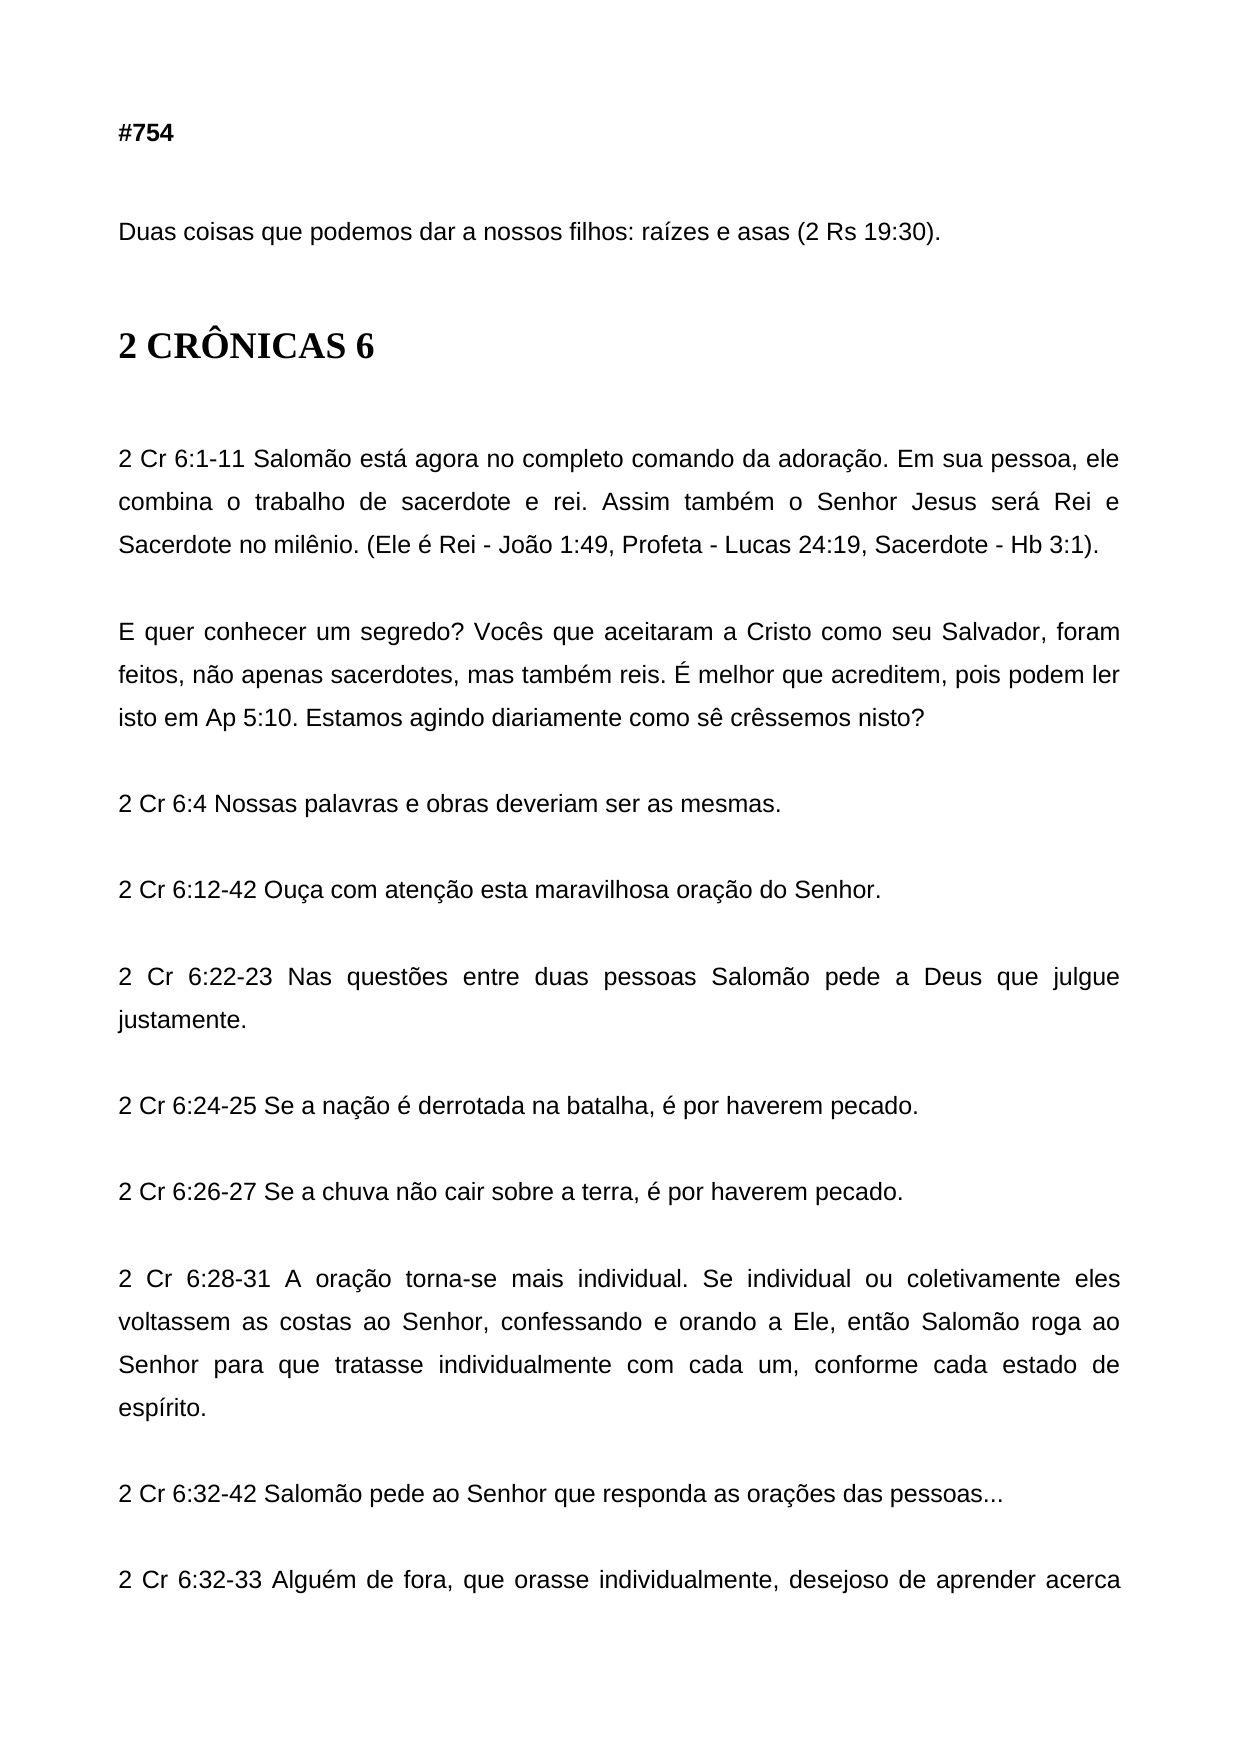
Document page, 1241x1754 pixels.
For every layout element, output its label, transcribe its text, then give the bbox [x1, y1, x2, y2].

subtitle 2 CRÔNICAS 6 [118, 324, 1122, 367]
text 2 Cr 6:26-27 Se a chuva não cair sobre a terra, é por haverem pecado. [118, 1177, 1122, 1206]
subtitle #754 [118, 118, 1122, 147]
text 2 Cr 6:22-23 Nas questões entre duas pessoas Salomão pede a Deus que julgue justamente. [118, 962, 1122, 1034]
text 2 Cr 6:28-31 A oração torna-se mais individual. Se individual ou coletivamente eles voltassem as costas ao Senhor, confessando e orando a Ele, então Salomão roga ao Senhor para que tratasse individualmente com cada um, conforme cada estado de espírito. [118, 1264, 1122, 1422]
text Duas coisas que podemos dar a nossos filhos: raízes e asas (2 Rs 19:30). [118, 217, 1122, 246]
text 2 Cr 6:32-42 Salomão pede ao Senhor que responda as orações das pessoas... [118, 1479, 1122, 1508]
text E quer conhecer um segredo? Vocês que aceitaram a Cristo como seu Salvador, foram feitos, não apenas sacerdotes, mas também reis. É melhor que acreditem, pois podem ler isto em Ap 5:10. Estamos agindo diariamente como sê crêssemos nisto? [118, 617, 1122, 732]
text 2 Cr 6:12-42 Ouça com atenção esta maravilhosa oração do Senhor. [118, 876, 1122, 904]
text 2 Cr 6:24-25 Se a nação é derrotada na batalha, é por haverem pecado. [118, 1091, 1122, 1120]
text 2 Cr 6:4 Nossas palavras e obras deveriam ser as mesmas. [118, 789, 1122, 818]
text 2 Cr 6:32-33 Alguém de fora, que orasse individualmente, desejoso de aprender acerca [118, 1566, 1122, 1594]
text 2 Cr 6:1-11 Salomão está agora no completo comando da adoração. Em sua pessoa, ele combina o trabalho de sacerdote e rei. Assim também o Senhor Jesus será Rei e Sacerdote no milênio. (Ele é Rei - João 1:49, Profeta - Lucas 24:19, Sacerdote - Hb 3:1). [118, 444, 1122, 559]
